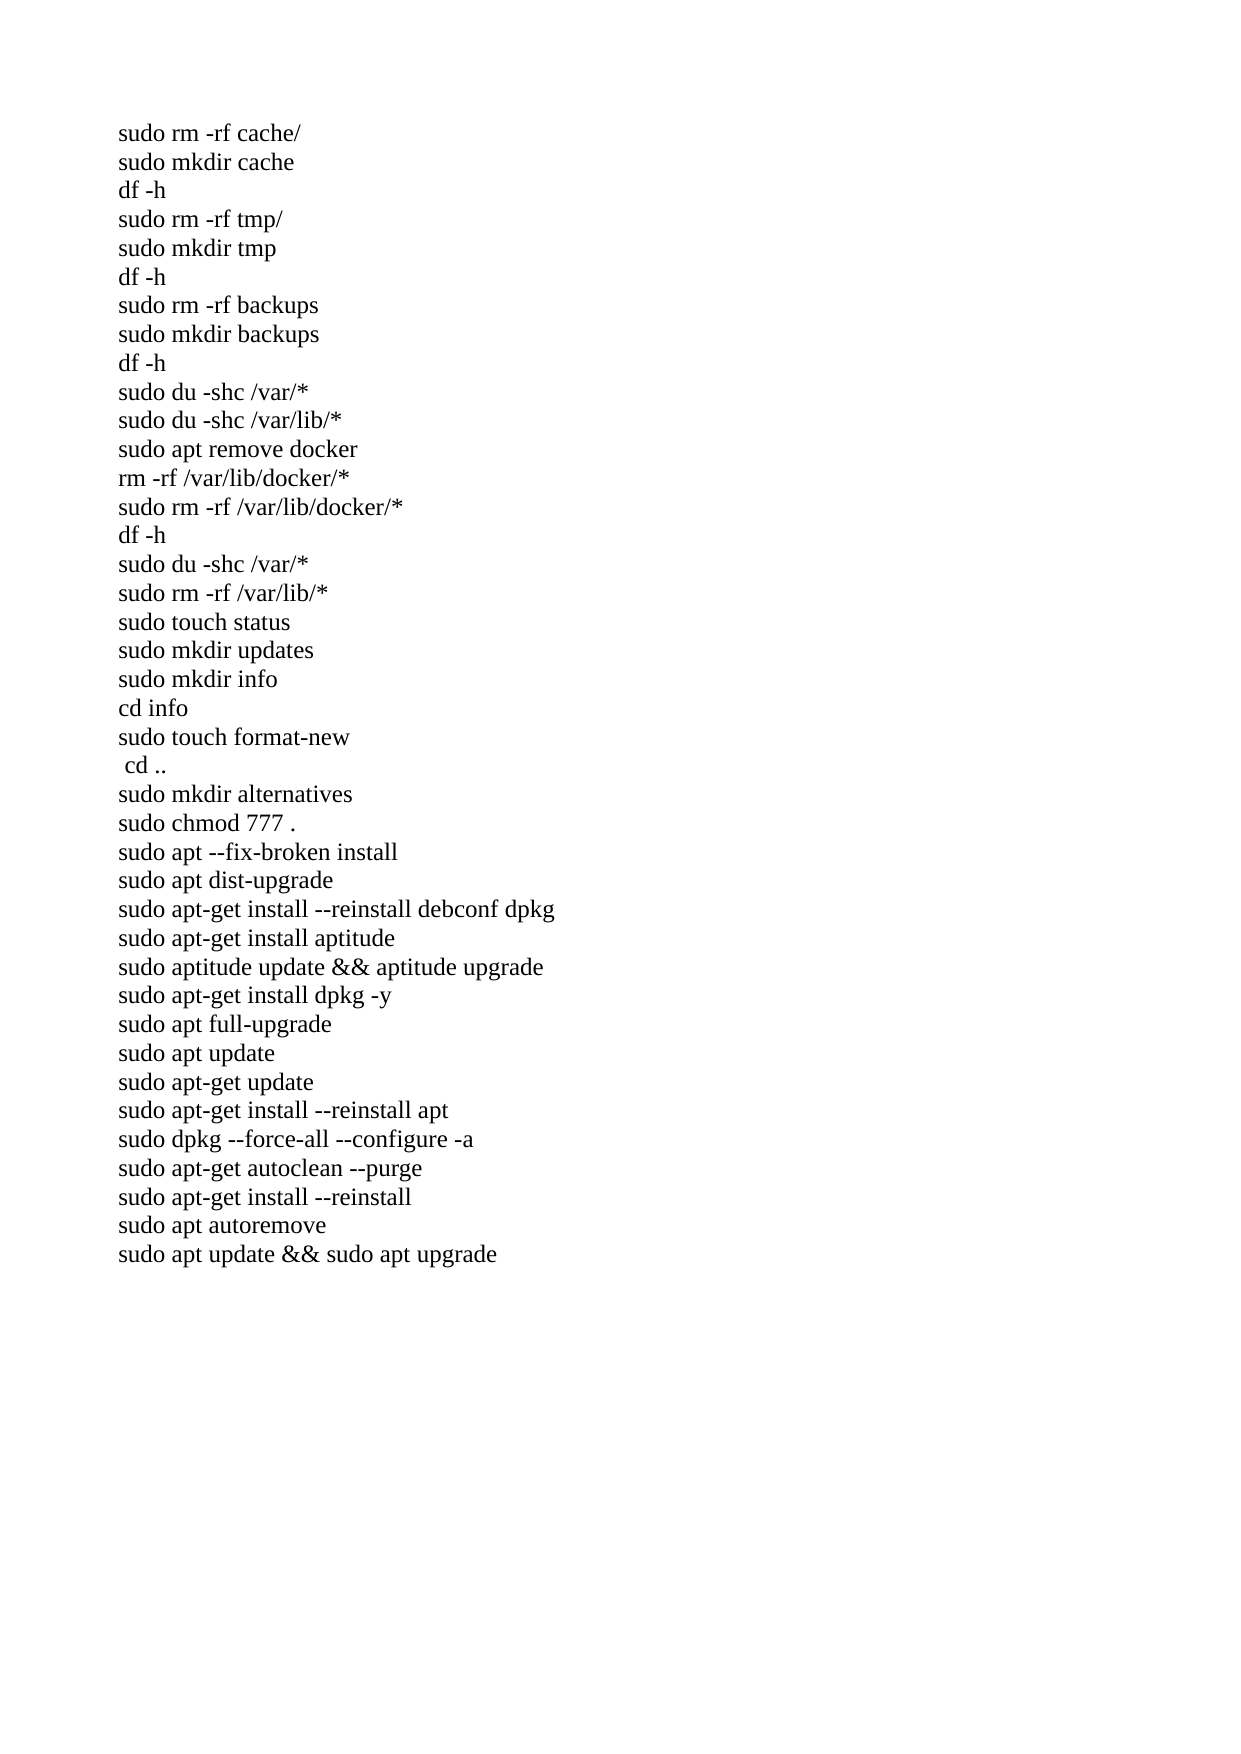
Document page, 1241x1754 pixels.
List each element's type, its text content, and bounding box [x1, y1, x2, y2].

text sudo apt-get install aptitude [118, 923, 1122, 952]
text sudo apt update [118, 1038, 1122, 1067]
text sudo aptitude update && aptitude upgrade [118, 952, 1122, 981]
text sudo apt dist-upgrade [118, 866, 1122, 894]
text sudo du -shc /var/* [118, 549, 1122, 578]
text sudo chmod 777 . [118, 808, 1122, 837]
text cd info [118, 693, 1122, 722]
text sudo apt-get install --reinstall [118, 1182, 1122, 1211]
text sudo touch format-new [118, 722, 1122, 751]
text sudo mkdir updates [118, 636, 1122, 664]
text sudo apt-get install --reinstall apt [118, 1096, 1122, 1124]
text sudo du -shc /var/lib/* [118, 406, 1122, 434]
text sudo apt-get autoclean --purge [118, 1153, 1122, 1182]
text df -h [118, 348, 1122, 377]
text sudo mkdir alternatives [118, 779, 1122, 808]
text sudo rm -rf backups [118, 291, 1122, 319]
text sudo apt full-upgrade [118, 1009, 1122, 1038]
text sudo rm -rf /var/lib/* [118, 578, 1122, 607]
text sudo mkdir cache [118, 147, 1122, 176]
text sudo du -shc /var/* [118, 377, 1122, 406]
text sudo rm -rf /var/lib/docker/* [118, 492, 1122, 521]
text sudo rm -rf tmp/ [118, 204, 1122, 233]
text rm -rf /var/lib/docker/* [118, 463, 1122, 492]
text sudo mkdir backups [118, 319, 1122, 348]
text sudo apt --fix-broken install [118, 837, 1122, 866]
text df -h [118, 262, 1122, 291]
text df -h [118, 521, 1122, 549]
text sudo mkdir tmp [118, 233, 1122, 262]
text cd .. [118, 751, 1122, 779]
text sudo touch status [118, 607, 1122, 636]
text sudo apt remove docker [118, 434, 1122, 463]
text sudo apt-get install dpkg -y [118, 981, 1122, 1009]
text df -h [118, 176, 1122, 204]
text sudo rm -rf cache/ [118, 118, 1122, 147]
text sudo apt update && sudo apt upgrade [118, 1239, 1122, 1268]
text sudo apt autoremove [118, 1211, 1122, 1239]
text sudo mkdir info [118, 664, 1122, 693]
text sudo dpkg --force-all --configure -a [118, 1124, 1122, 1153]
text sudo apt-get update [118, 1067, 1122, 1096]
text sudo apt-get install --reinstall debconf dpkg [118, 894, 1122, 923]
